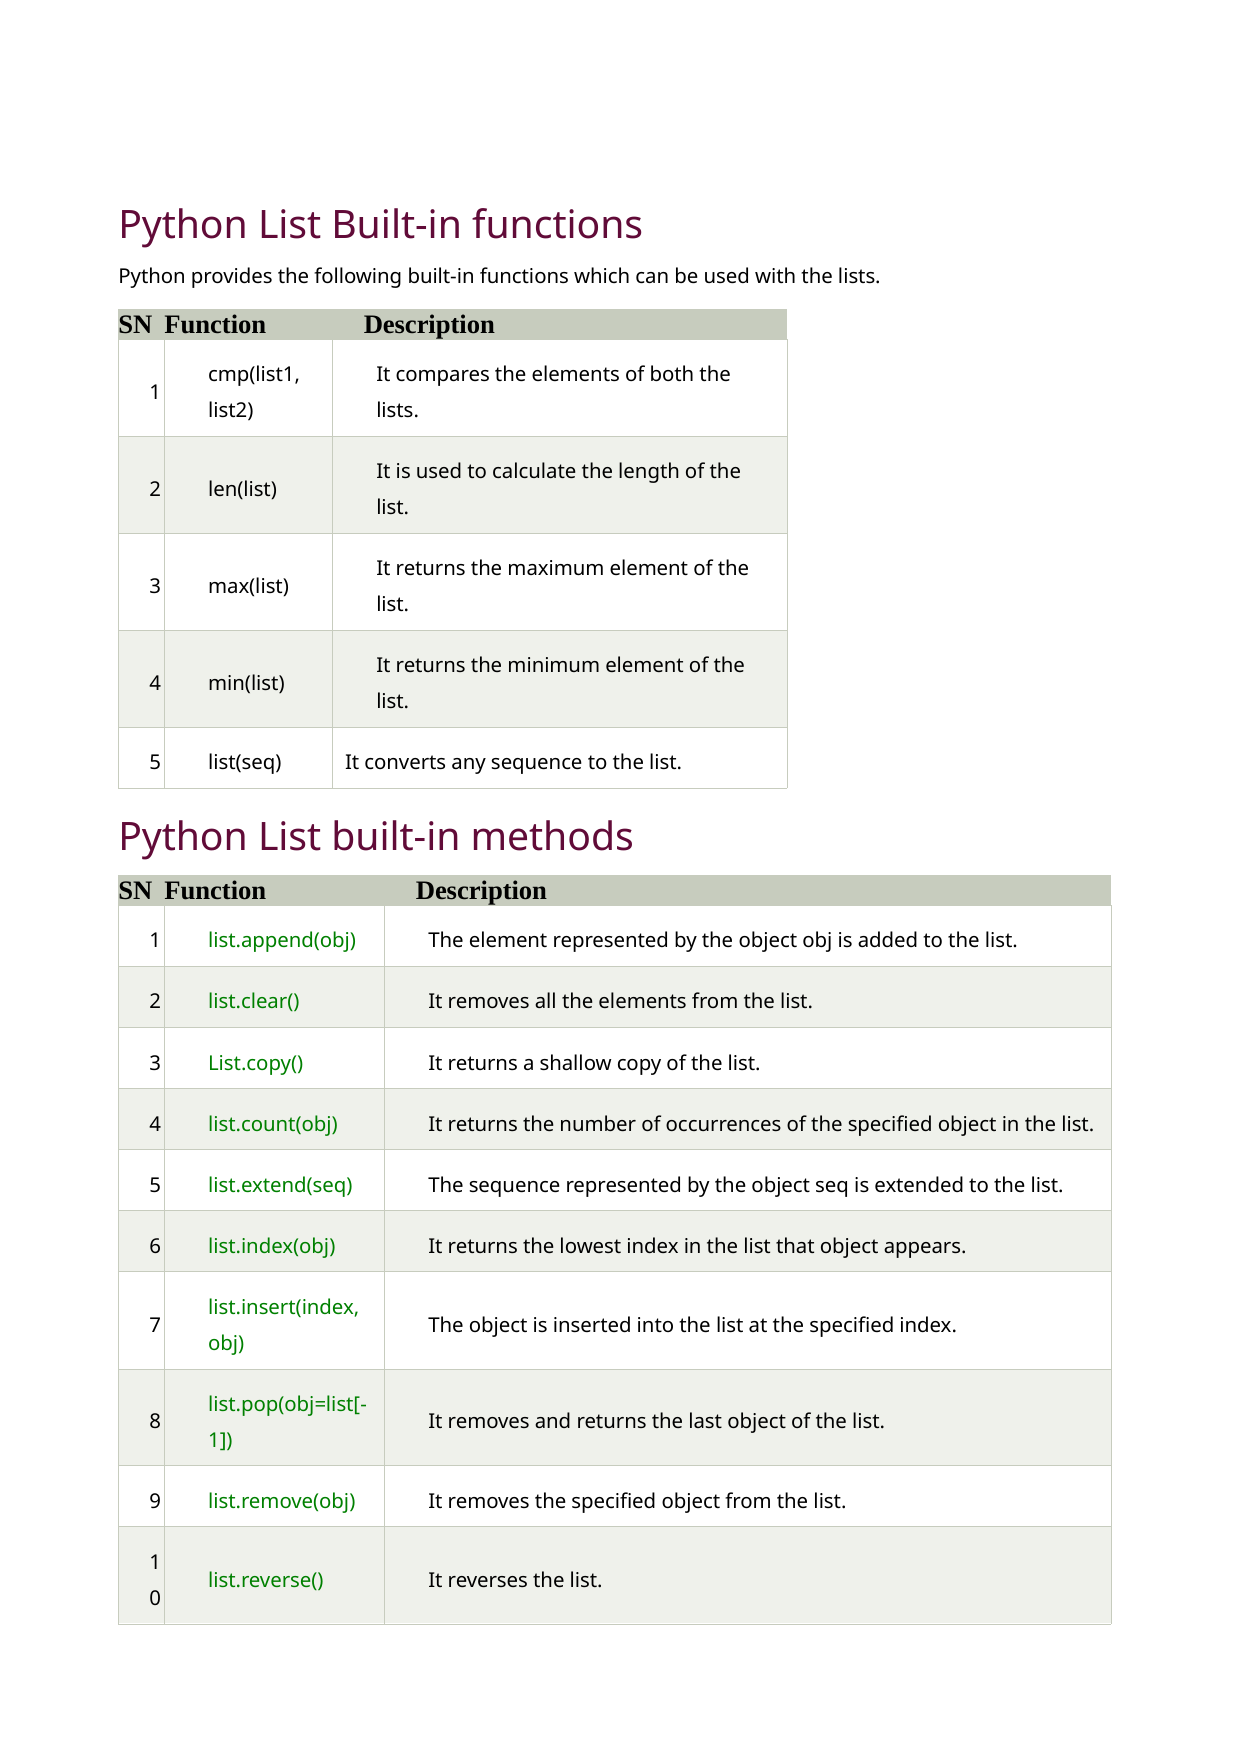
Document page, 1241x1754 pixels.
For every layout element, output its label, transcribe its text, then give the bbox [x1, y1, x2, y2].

table_cell It returns a shallow copy of the list. [385, 1028, 1111, 1088]
subtitle Python List Built-in functions [118, 196, 1122, 250]
table_cell list.count(obj) [165, 1089, 384, 1149]
table_cell List.copy() [165, 1028, 384, 1088]
table_cell 2 [119, 967, 164, 1027]
table_header Description [332, 309, 787, 339]
table_cell It returns the lowest index in the list that object appears. [385, 1211, 1111, 1271]
table_header Function [164, 309, 332, 339]
table_cell 1 [119, 906, 164, 966]
table_cell list.extend(seq) [165, 1150, 384, 1210]
table_cell It returns the number of occurrences of the specified object in the list. [385, 1089, 1111, 1149]
table_cell list.pop(obj=list[-1]) [165, 1370, 384, 1465]
table_cell It reverses the list. [385, 1527, 1111, 1623]
table_cell 10 [119, 1527, 164, 1623]
table_cell It compares the elements of both the lists. [333, 340, 787, 436]
table_cell list.clear() [165, 967, 384, 1027]
table_header Function [164, 875, 384, 905]
table_cell list.reverse() [165, 1527, 384, 1623]
table_cell It converts any sequence to the list. [333, 728, 787, 788]
table_cell 6 [119, 1211, 164, 1271]
table_cell max(list) [165, 534, 332, 630]
table_cell 2 [119, 437, 164, 533]
table_header SN [118, 309, 164, 339]
table_cell 4 [119, 631, 164, 727]
table_cell 7 [119, 1272, 164, 1368]
table_cell list.index(obj) [165, 1211, 384, 1271]
table_cell list(seq) [165, 728, 332, 788]
table_cell cmp(list1, list2) [165, 340, 332, 436]
table_cell It is used to calculate the length of the list. [333, 437, 787, 533]
table_cell 3 [119, 534, 164, 630]
table_cell It returns the minimum element of the list. [333, 631, 787, 727]
table_cell 5 [119, 1150, 164, 1210]
table_header SN [118, 875, 164, 905]
table_cell The element represented by the object obj is added to the list. [385, 906, 1111, 966]
table_cell 3 [119, 1028, 164, 1088]
table_cell The object is inserted into the list at the specified index. [385, 1272, 1111, 1368]
table_cell It removes all the elements from the list. [385, 967, 1111, 1027]
table_cell len(list) [165, 437, 332, 533]
table_cell list.append(obj) [165, 906, 384, 966]
table_cell 8 [119, 1370, 164, 1465]
table_cell 1 [119, 340, 164, 436]
table_cell 5 [119, 728, 164, 788]
table_cell list.insert(index, obj) [165, 1272, 384, 1368]
table_cell It removes and returns the last object of the list. [385, 1370, 1111, 1465]
table_cell min(list) [165, 631, 332, 727]
table_header Description [384, 875, 1111, 905]
subtitle Python List built-in methods [118, 809, 1122, 862]
table_cell The sequence represented by the object seq is extended to the list. [385, 1150, 1111, 1210]
text Python provides the following built-in functions which can be used with the lists. [118, 262, 1122, 290]
table_cell 9 [119, 1466, 164, 1526]
table_cell It returns the maximum element of the list. [333, 534, 787, 630]
table_cell 4 [119, 1089, 164, 1149]
table_cell It removes the specified object from the list. [385, 1466, 1111, 1526]
table_cell list.remove(obj) [165, 1466, 384, 1526]
